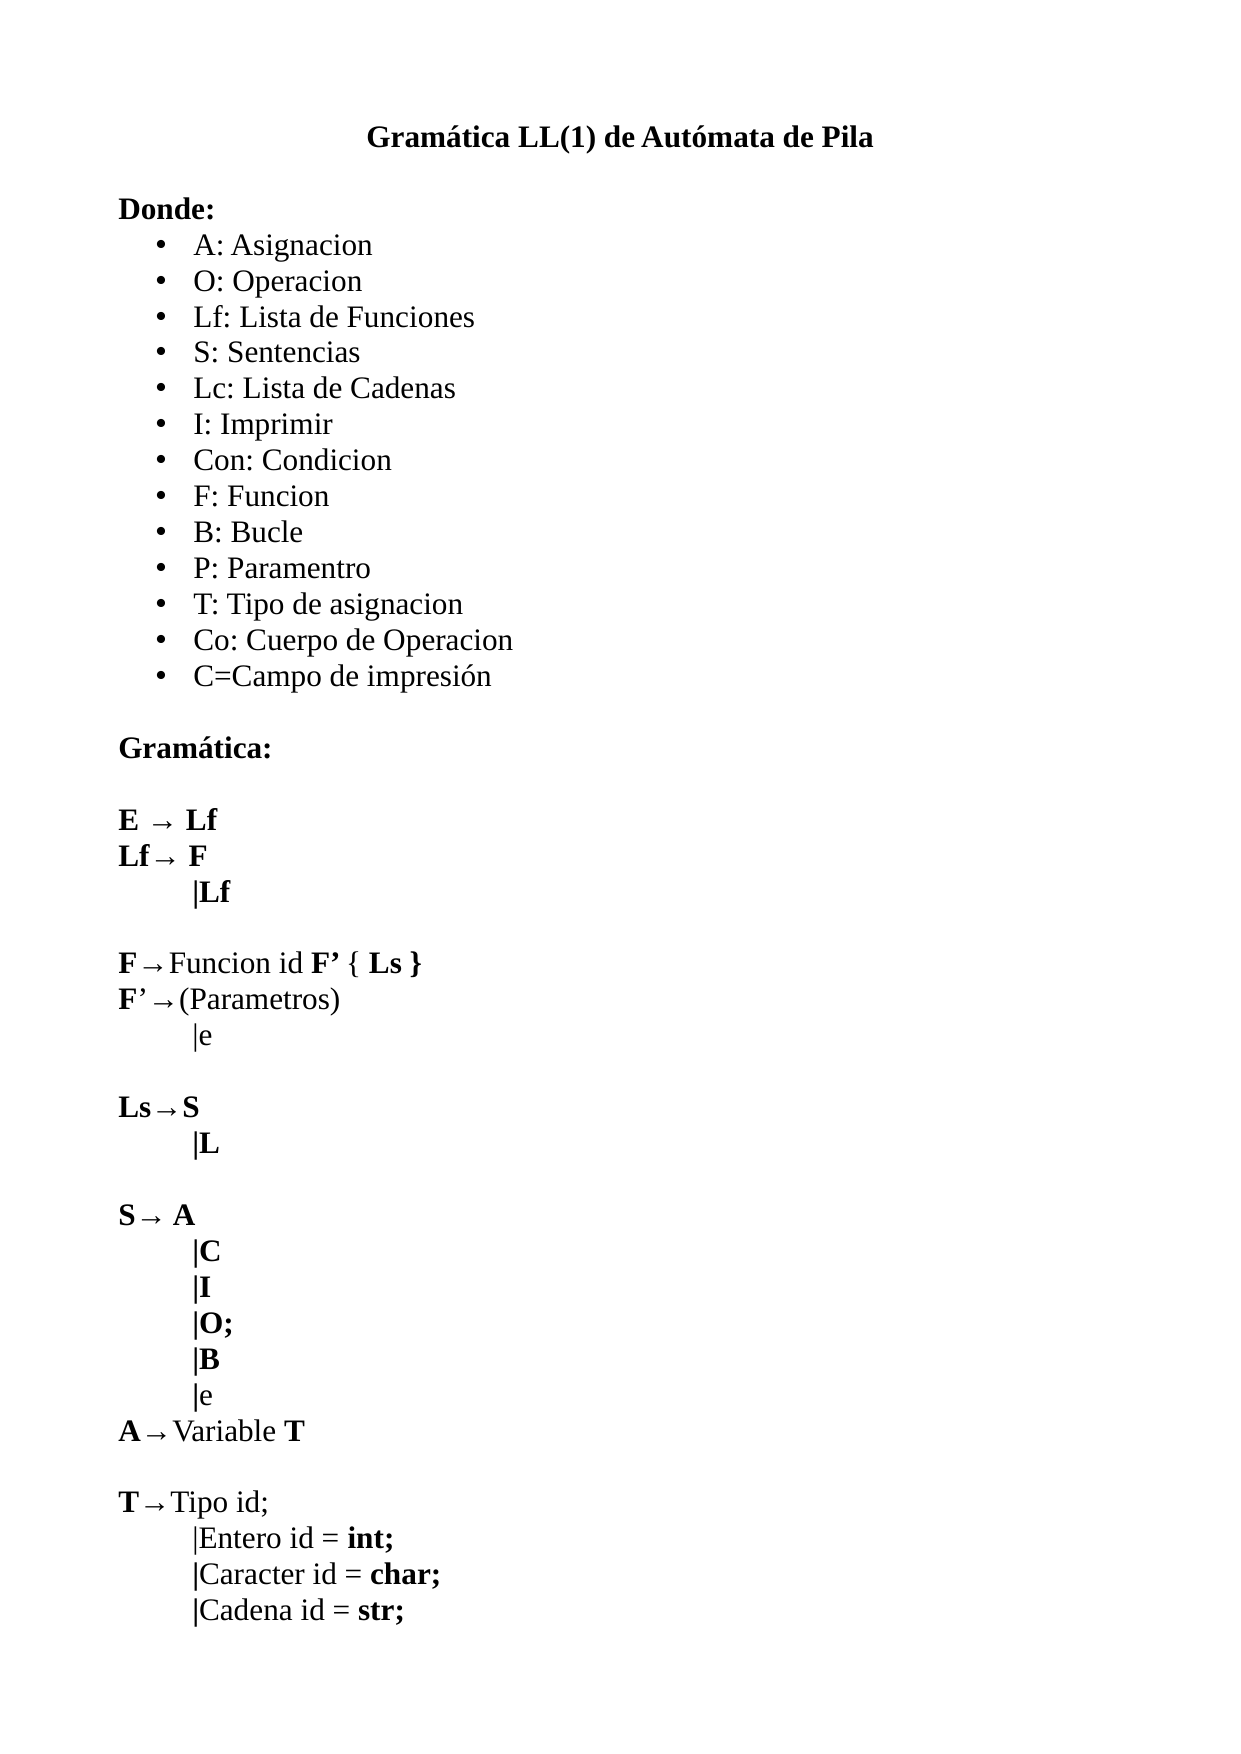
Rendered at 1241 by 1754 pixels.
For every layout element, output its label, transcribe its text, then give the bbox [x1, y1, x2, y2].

text T→Tipo id; [118, 1484, 1122, 1520]
list I: Imprimir [156, 406, 1122, 442]
text |I [118, 1268, 1122, 1304]
list Lf: Lista de Funciones [156, 298, 1122, 334]
text F→Funcion id F’ { Ls } [118, 945, 1122, 981]
text Gramática: [118, 729, 1122, 765]
list C=Campo de impresión [156, 657, 1122, 693]
list T: Tipo de asignacion [156, 585, 1122, 621]
text |O; [118, 1304, 1122, 1340]
list B: Bucle [156, 513, 1122, 549]
list F: Funcion [156, 477, 1122, 513]
list S: Sentencias [156, 334, 1122, 370]
text Lf→ F [118, 837, 1122, 873]
text Gramática LL(1) de Autómata de Pila [118, 118, 1122, 154]
text |C [118, 1232, 1122, 1268]
text F’→(Parametros) [118, 981, 1122, 1017]
text |e [118, 1376, 1122, 1412]
text |Cadena id = str; [118, 1592, 1122, 1627]
text |e [118, 1017, 1122, 1052]
text |B [118, 1340, 1122, 1376]
text Ls→S [118, 1088, 1122, 1124]
list O: Operacion [156, 262, 1122, 298]
text |Lf [118, 873, 1122, 909]
text |Entero id = int; [118, 1520, 1122, 1556]
list A: Asignacion [156, 226, 1122, 262]
list P: Paramentro [156, 549, 1122, 585]
text S→ A [118, 1196, 1122, 1232]
text |Caracter id = char; [118, 1556, 1122, 1592]
list Co: Cuerpo de Operacion [156, 621, 1122, 657]
text A→Variable T [118, 1412, 1122, 1448]
list Lc: Lista de Cadenas [156, 370, 1122, 406]
list Con: Condicion [156, 442, 1122, 477]
text E → Lf [118, 801, 1122, 837]
text |L [118, 1124, 1122, 1160]
text Donde: [118, 190, 1122, 226]
